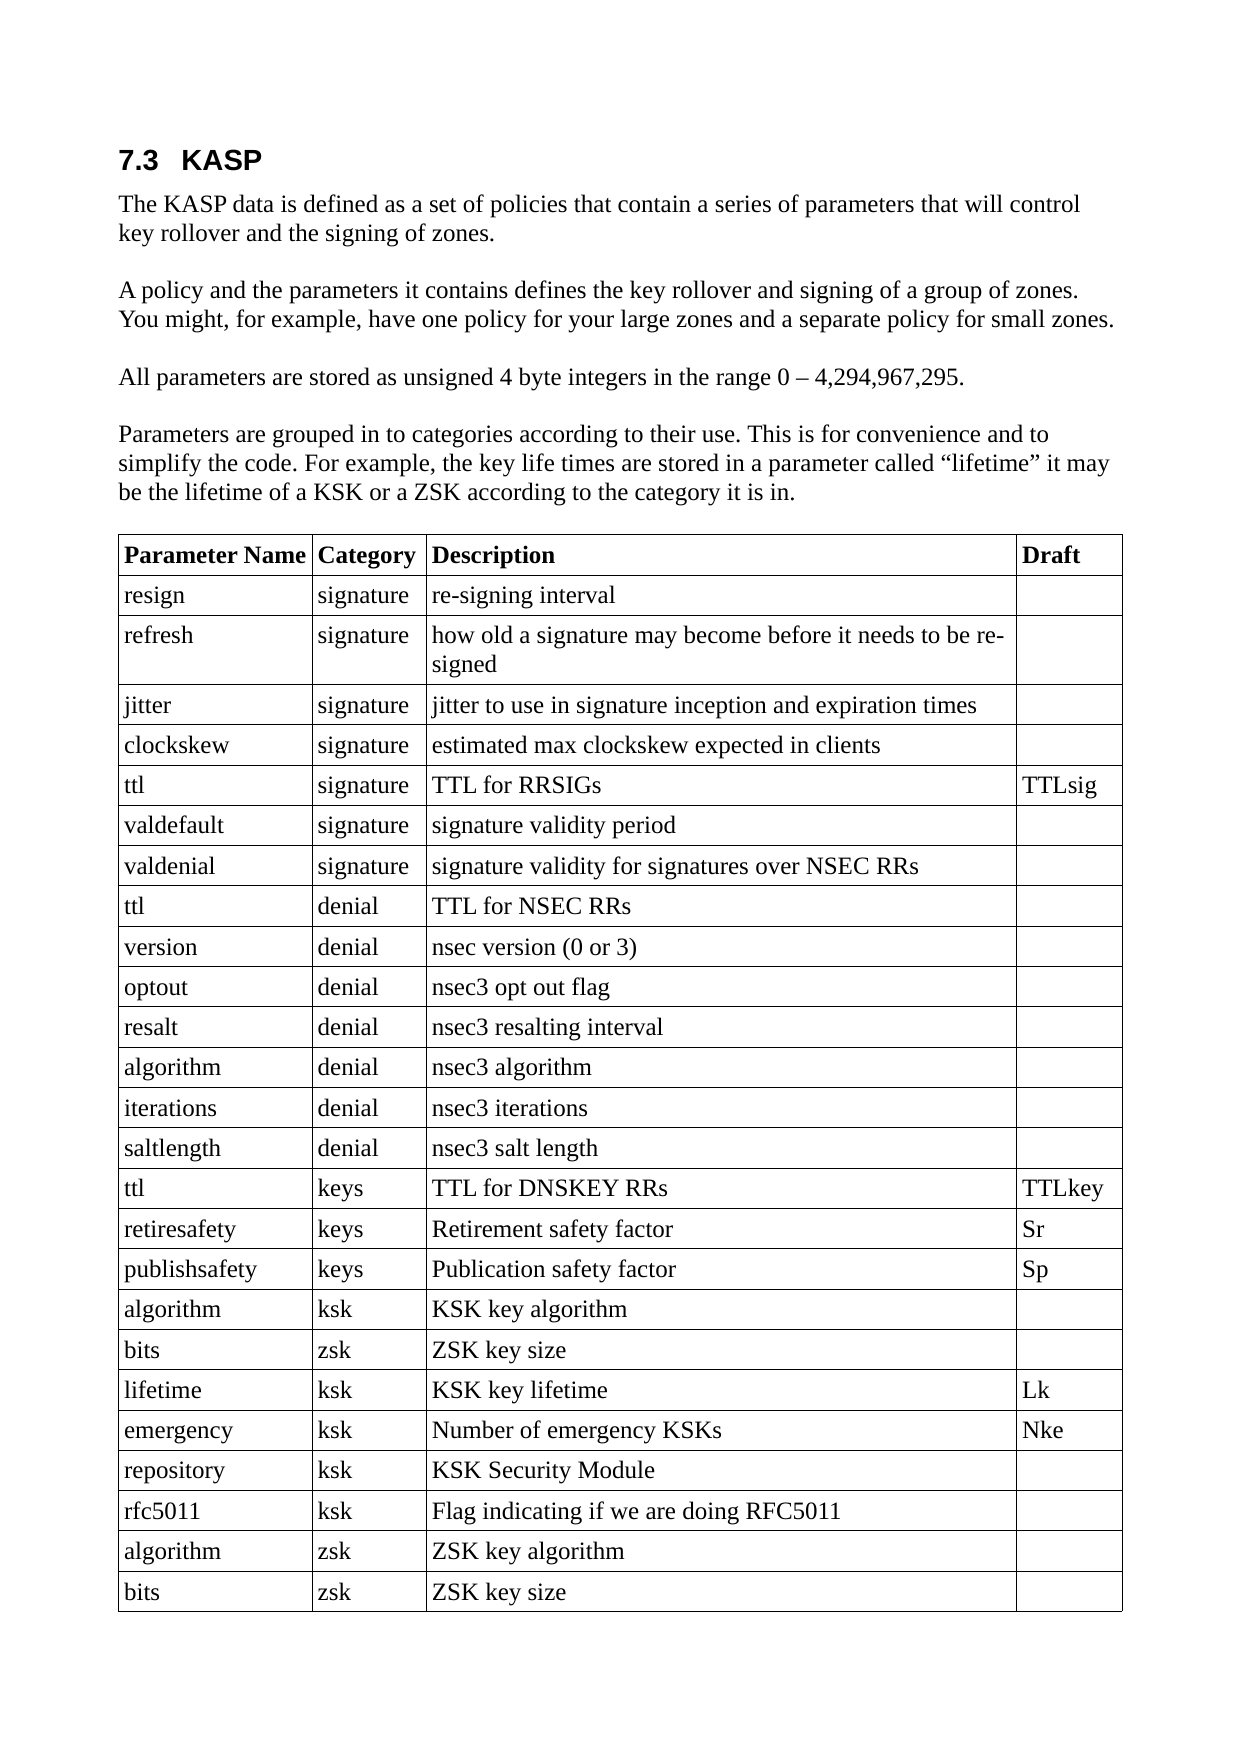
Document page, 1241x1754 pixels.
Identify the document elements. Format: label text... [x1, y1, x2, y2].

table_cell denial [313, 927, 426, 966]
table_cell saltlength [119, 1128, 312, 1168]
table_cell signature [313, 576, 426, 615]
table_cell lifetime [119, 1370, 312, 1409]
table_cell emergency [119, 1411, 312, 1450]
table_cell valdefault [119, 806, 312, 845]
table_cell Flag indicating if we are doing RFC5011 [427, 1491, 1016, 1530]
table_cell signature [313, 806, 426, 845]
table_cell nsec3 salt length [427, 1128, 1016, 1168]
table_cell publishsafety [119, 1249, 312, 1288]
table_cell denial [313, 1007, 426, 1047]
table_cell nsec version (0 or 3) [427, 927, 1016, 966]
table_cell algorithm [119, 1290, 312, 1329]
table_cell ksk [313, 1451, 426, 1490]
table_cell [1017, 886, 1122, 926]
table_cell TTL for DNSKEY RRs [427, 1169, 1016, 1208]
table_cell [1017, 685, 1122, 724]
table_cell Publication safety factor [427, 1249, 1016, 1288]
table_cell Nke [1017, 1411, 1122, 1450]
table_cell [1017, 1491, 1122, 1530]
table_header Description [427, 535, 1016, 574]
table_cell signature validity for signatures over NSEC RRs [427, 846, 1016, 885]
table_cell signature [313, 846, 426, 885]
table_header Draft [1017, 535, 1122, 574]
text A policy and the parameters it contains defines the key rollover and signing of a group of zones. You might, for example, have one policy for your large zones and a separate policy for small zones. [118, 275, 1122, 333]
table_cell algorithm [119, 1531, 312, 1571]
table_cell [1017, 1088, 1122, 1127]
table_cell ZSK key algorithm [427, 1531, 1016, 1571]
table_cell [1017, 1572, 1122, 1611]
table_cell nsec3 iterations [427, 1088, 1016, 1127]
table_cell valdenial [119, 846, 312, 885]
table_cell zsk [313, 1572, 426, 1611]
table_cell ttl [119, 1169, 312, 1208]
text The KASP data is defined as a set of policies that contain a series of parameters that will control key rollover and the signing of zones. [118, 189, 1122, 247]
table_cell KSK Security Module [427, 1451, 1016, 1490]
table_cell signature [313, 725, 426, 764]
table_cell ttl [119, 886, 312, 926]
table_cell signature [313, 766, 426, 805]
table_cell [1017, 1128, 1122, 1168]
table_cell resalt [119, 1007, 312, 1047]
table_cell [1017, 846, 1122, 885]
text Parameters are grouped in to categories according to their use. This is for convenience and to simplify the code. For example, the key life times are stored in a parameter called “lifetime” it may be the lifetime of a KSK or a ZSK according to the category it is in. [118, 419, 1122, 505]
table_cell algorithm [119, 1048, 312, 1087]
table_cell KSK key lifetime [427, 1370, 1016, 1409]
table_cell resign [119, 576, 312, 615]
table_cell zsk [313, 1330, 426, 1369]
table_cell jitter [119, 685, 312, 724]
table_cell repository [119, 1451, 312, 1490]
table_cell TTLkey [1017, 1169, 1122, 1208]
table_cell denial [313, 1128, 426, 1168]
table_cell ksk [313, 1290, 426, 1329]
table_cell [1017, 1330, 1122, 1369]
table_cell ZSK key size [427, 1330, 1016, 1369]
text All parameters are stored as unsigned 4 byte integers in the range 0 – 4,294,967,295. [118, 362, 1122, 390]
table_cell keys [313, 1249, 426, 1288]
table_cell clockskew [119, 725, 312, 764]
table_cell Lk [1017, 1370, 1122, 1409]
table_cell [1017, 1007, 1122, 1047]
table_cell nsec3 resalting interval [427, 1007, 1016, 1047]
table_cell [1017, 806, 1122, 845]
table_cell how old a signature may become before it needs to be re-signed [427, 616, 1016, 684]
table_cell ksk [313, 1411, 426, 1450]
table_cell ksk [313, 1491, 426, 1530]
table_cell keys [313, 1169, 426, 1208]
table_cell ksk [313, 1370, 426, 1409]
table_cell refresh [119, 616, 312, 684]
table_header Parameter Name [119, 535, 312, 574]
table_cell ttl [119, 766, 312, 805]
table_cell [1017, 1290, 1122, 1329]
table_cell [1017, 927, 1122, 966]
table_cell nsec3 algorithm [427, 1048, 1016, 1087]
table_cell [1017, 616, 1122, 684]
table_cell nsec3 opt out flag [427, 967, 1016, 1006]
table_cell signature [313, 616, 426, 684]
table_cell signature validity period [427, 806, 1016, 845]
table_cell bits [119, 1330, 312, 1369]
table_cell TTL for RRSIGs [427, 766, 1016, 805]
table_cell iterations [119, 1088, 312, 1127]
subtitle KASP [118, 143, 1122, 177]
table_cell Number of emergency KSKs [427, 1411, 1016, 1450]
table_cell denial [313, 1048, 426, 1087]
table_cell re-signing interval [427, 576, 1016, 615]
table_cell TTLsig [1017, 766, 1122, 805]
table_cell estimated max clockskew expected in clients [427, 725, 1016, 764]
table_cell ZSK key size [427, 1572, 1016, 1611]
table_cell jitter to use in signature inception and expiration times [427, 685, 1016, 724]
table_cell bits [119, 1572, 312, 1611]
table_cell TTL for NSEC RRs [427, 886, 1016, 926]
table_cell KSK key algorithm [427, 1290, 1016, 1329]
table_cell denial [313, 886, 426, 926]
table_cell Retirement safety factor [427, 1209, 1016, 1248]
table_cell Sp [1017, 1249, 1122, 1288]
table_cell optout [119, 967, 312, 1006]
table_cell [1017, 1048, 1122, 1087]
table_cell keys [313, 1209, 426, 1248]
table_cell rfc5011 [119, 1491, 312, 1530]
table_cell [1017, 725, 1122, 764]
table_cell retiresafety [119, 1209, 312, 1248]
table_cell version [119, 927, 312, 966]
table_cell [1017, 576, 1122, 615]
table_cell zsk [313, 1531, 426, 1571]
table_cell [1017, 967, 1122, 1006]
table_cell Sr [1017, 1209, 1122, 1248]
table_header Category [313, 535, 426, 574]
table_cell signature [313, 685, 426, 724]
table_cell [1017, 1531, 1122, 1571]
table_cell denial [313, 1088, 426, 1127]
table_cell denial [313, 967, 426, 1006]
table_cell [1017, 1451, 1122, 1490]
